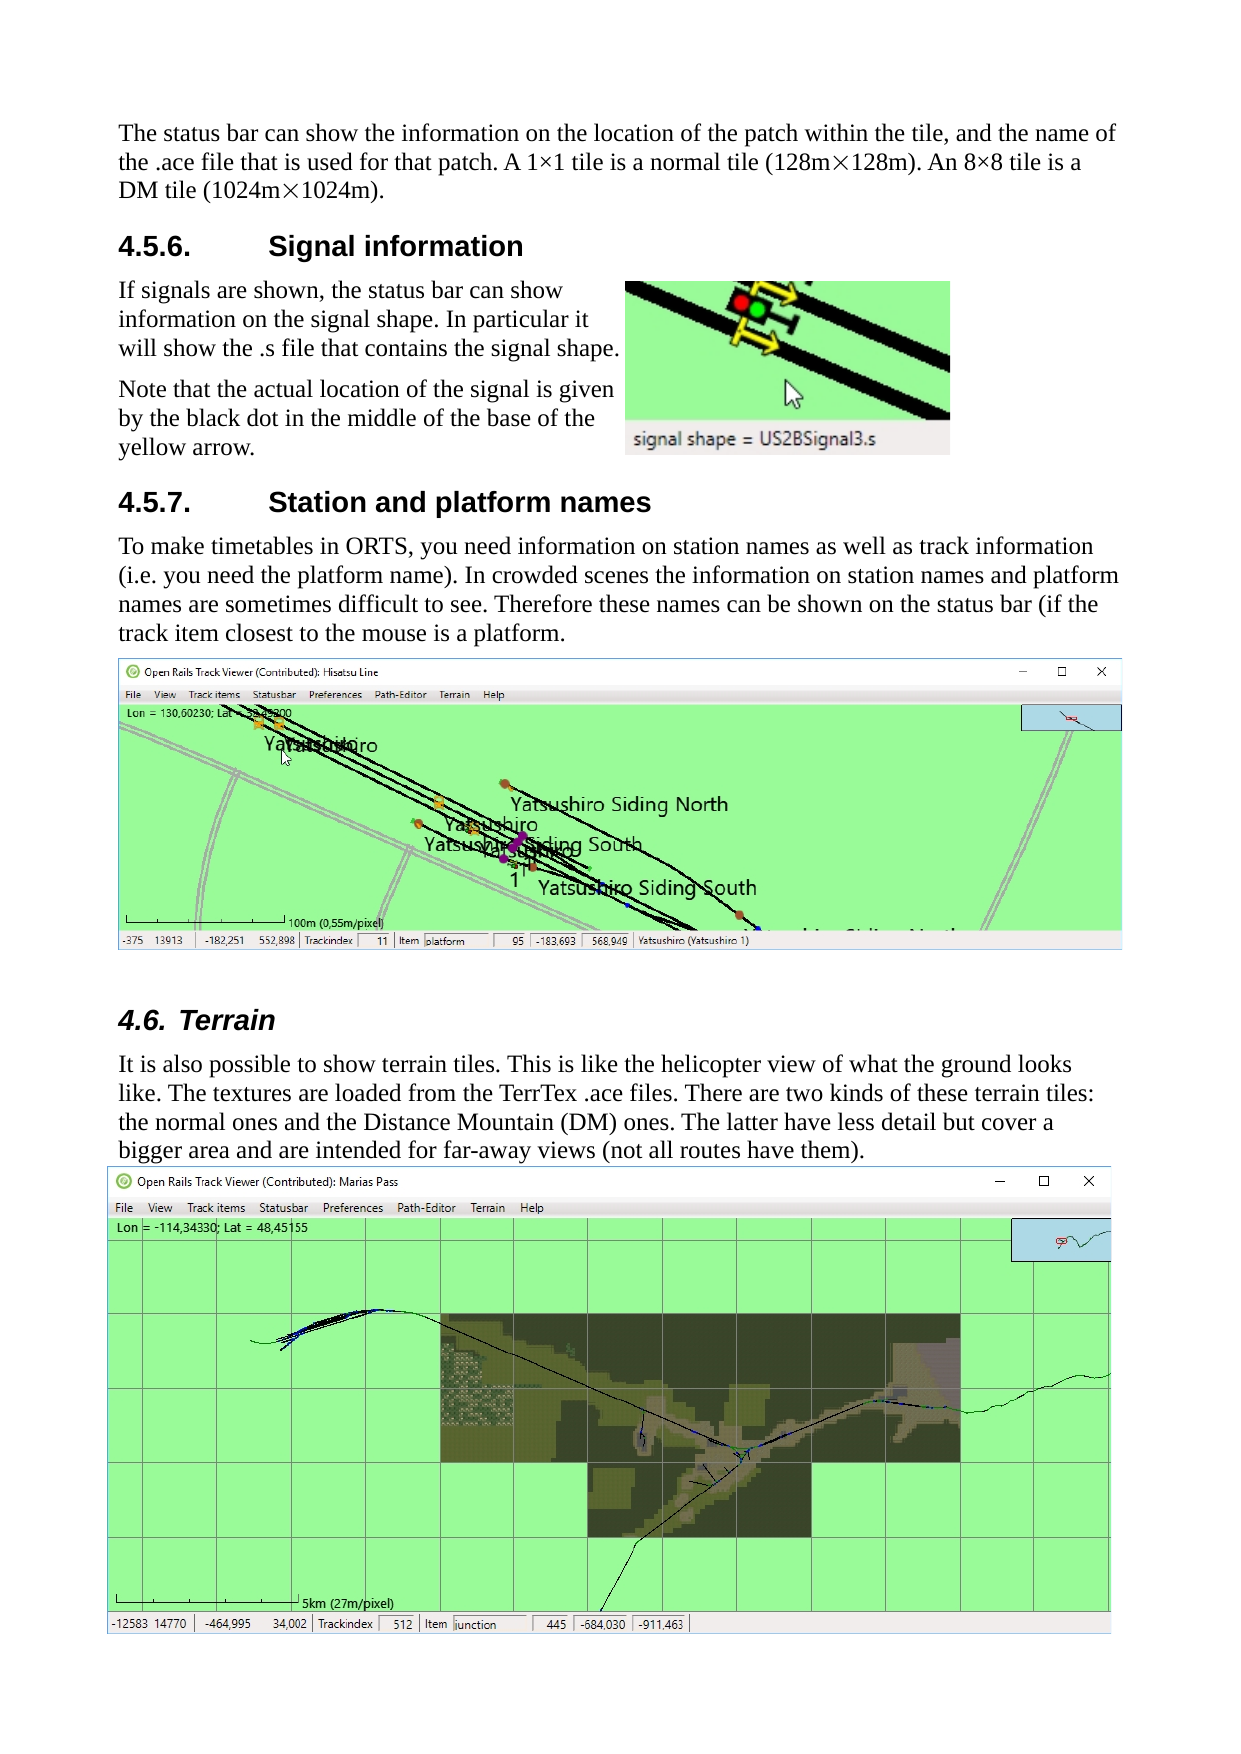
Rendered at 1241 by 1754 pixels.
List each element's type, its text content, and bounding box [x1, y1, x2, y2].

subtitle Station and platform names [118, 485, 1122, 519]
picture [107, 1166, 1112, 1634]
subtitle Terrain [118, 1003, 1122, 1037]
picture [625, 281, 951, 455]
picture [118, 658, 1123, 950]
text The status bar can show the information on the location of the patch within the tile, and the name of the .ace file that is used for that patch. A 1×1 tile is a normal tile (128m128m). An 8×8 tile is a DM tile (1024m1024m). [118, 118, 1122, 204]
text It is also possible to show terrain tiles. This is like the helicopter view of what the ground looks like. The textures are loaded from the TerrTex .ace files. There are two kinds of these terrain tiles: the normal ones and the Distance Mountain (DM) ones. The latter have less detail but cover a bigger area and are intended for far-away views (not all routes have them). [118, 1049, 1122, 1164]
text To make timetables in ORTS, you need information on station names as well as track information (i.e. you need the platform name). In crowded scenes the information on station names and platform names are sometimes difficult to see. Therefore these names can be shown on the status bar (if the track item closest to the mouse is a platform. [118, 531, 1122, 646]
text Note that the actual location of the signal is given by the black dot in the middle of the base of the yellow arrow. [118, 374, 1122, 460]
text If signals are shown, the status bar can show information on the signal shape. In particular it will show the .s file that contains the signal shape. [118, 275, 1122, 362]
subtitle Signal information [118, 229, 1122, 263]
